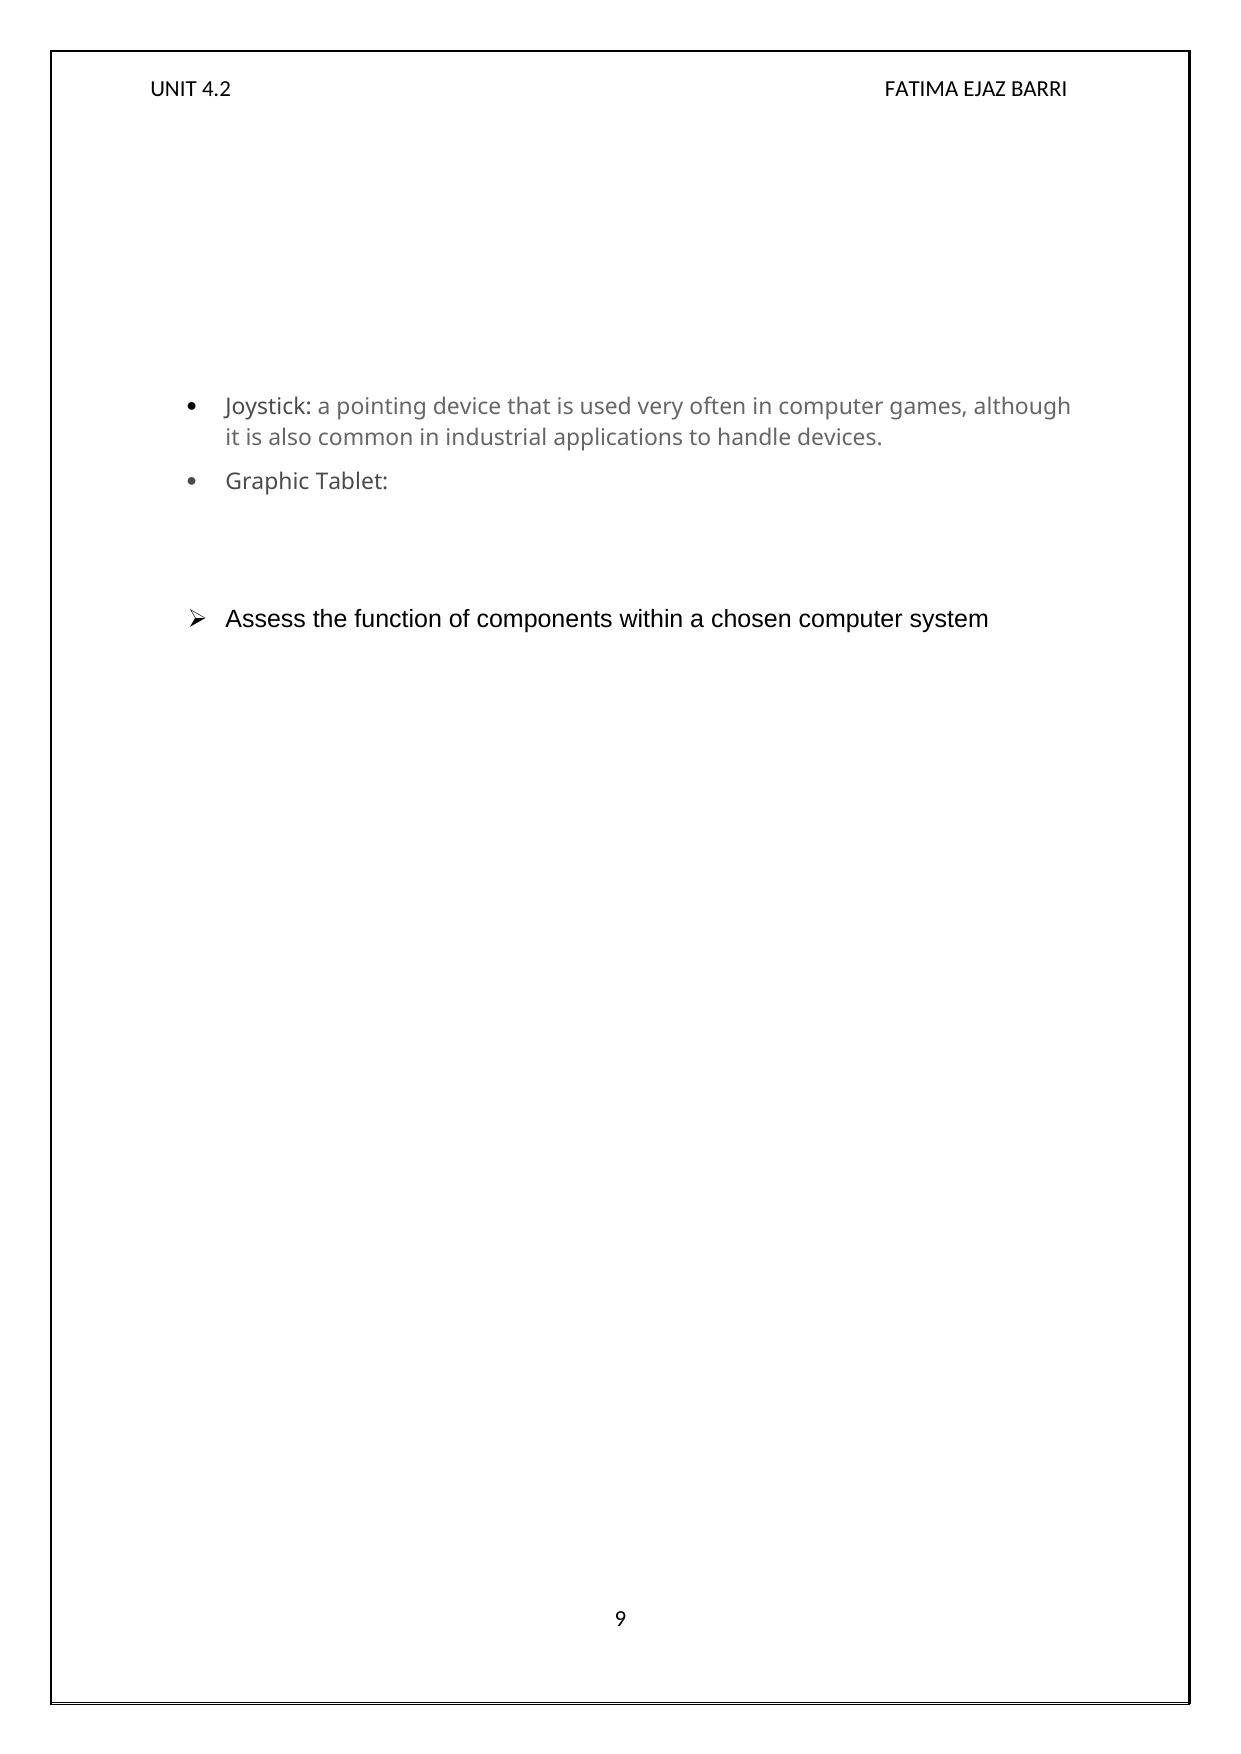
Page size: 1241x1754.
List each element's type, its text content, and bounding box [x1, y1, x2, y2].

list Assess the function of components within a chosen computer system [188, 604, 1090, 633]
list Graphic Tablet: [188, 465, 1090, 496]
list Joystick: a pointing device that is used very often in computer games, although it is also common in industrial applications to handle devices. [188, 390, 1090, 452]
